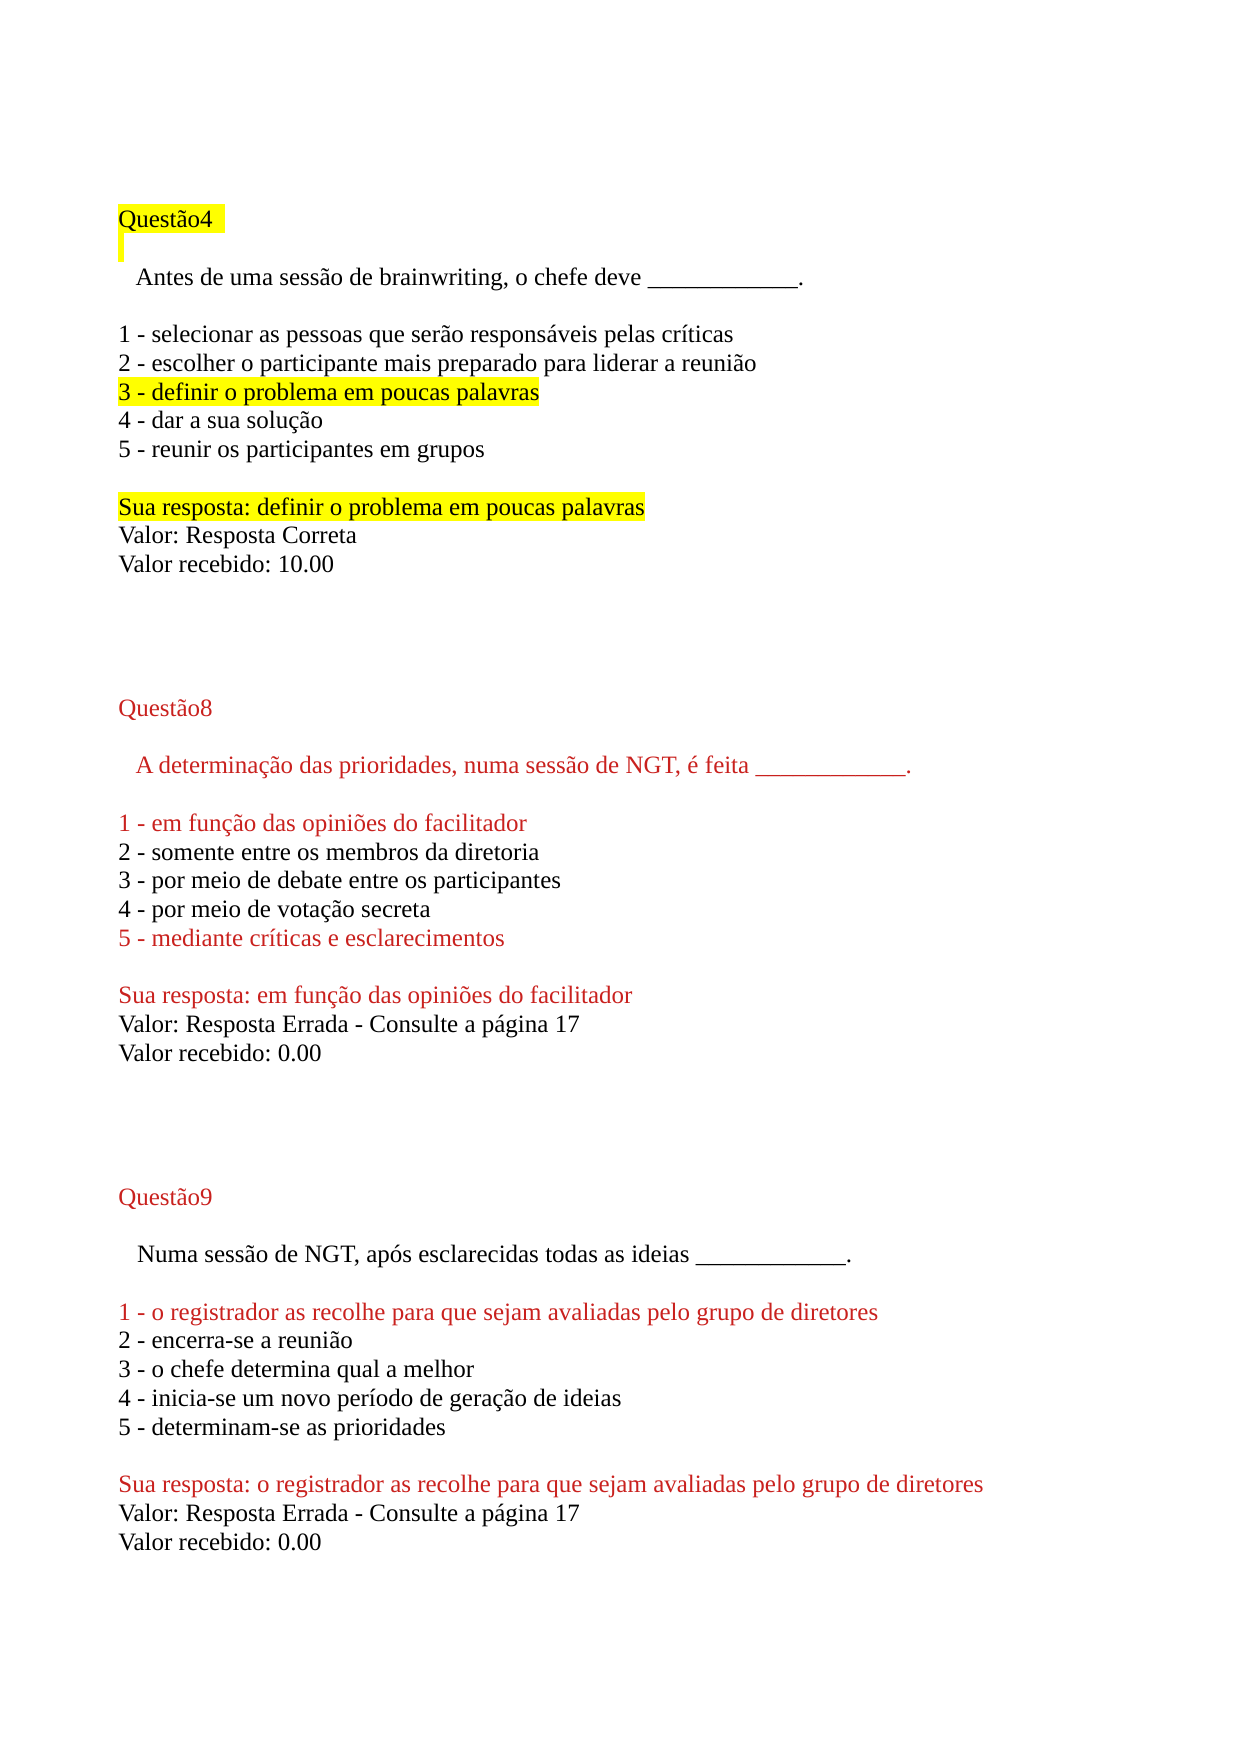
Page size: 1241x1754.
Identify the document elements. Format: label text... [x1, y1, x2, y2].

text Valor recebido: 0.00 [118, 1038, 1122, 1067]
text 3 - definir o problema em poucas palavras [118, 377, 1122, 406]
text Sua resposta: em função das opiniões do facilitador [118, 981, 1122, 1009]
text 1 - selecionar as pessoas que serão responsáveis pelas críticas [118, 319, 1122, 348]
text A determinação das prioridades, numa sessão de NGT, é feita ____________. [118, 751, 1122, 779]
text 5 - determinam-se as prioridades [118, 1412, 1122, 1441]
text 2 - somente entre os membros da diretoria [118, 837, 1122, 866]
text Valor: Resposta Correta [118, 521, 1122, 549]
text 5 - mediante críticas e esclarecimentos [118, 923, 1122, 952]
text Valor: Resposta Errada - Consulte a página 17 [118, 1498, 1122, 1527]
text 2 - encerra-se a reunião [118, 1326, 1122, 1354]
text Valor: Resposta Errada - Consulte a página 17 [118, 1009, 1122, 1038]
text Questão4 [118, 204, 1122, 233]
text 1 - em função das opiniões do facilitador [118, 808, 1122, 837]
text Antes de uma sessão de brainwriting, o chefe deve ____________. [118, 262, 1122, 291]
text Questão8 [118, 693, 1122, 722]
text Sua resposta: o registrador as recolhe para que sejam avaliadas pelo grupo de diretores [118, 1469, 1122, 1498]
text Valor recebido: 10.00 [118, 549, 1122, 578]
text 4 - dar a sua solução [118, 406, 1122, 434]
text 2 - escolher o participante mais preparado para liderar a reunião [118, 348, 1122, 377]
text 4 - inicia-se um novo período de geração de ideias [118, 1383, 1122, 1412]
text 3 - por meio de debate entre os participantes [118, 866, 1122, 894]
text 1 - o registrador as recolhe para que sejam avaliadas pelo grupo de diretores [118, 1297, 1122, 1326]
text Numa sessão de NGT, após esclarecidas todas as ideias ____________. [118, 1239, 1122, 1268]
text 4 - por meio de votação secreta [118, 894, 1122, 923]
text 5 - reunir os participantes em grupos [118, 434, 1122, 463]
text 3 - o chefe determina qual a melhor [118, 1354, 1122, 1383]
text Questão9 [118, 1182, 1122, 1211]
text Valor recebido: 0.00 [118, 1527, 1122, 1556]
text Sua resposta: definir o problema em poucas palavras [118, 492, 1122, 521]
